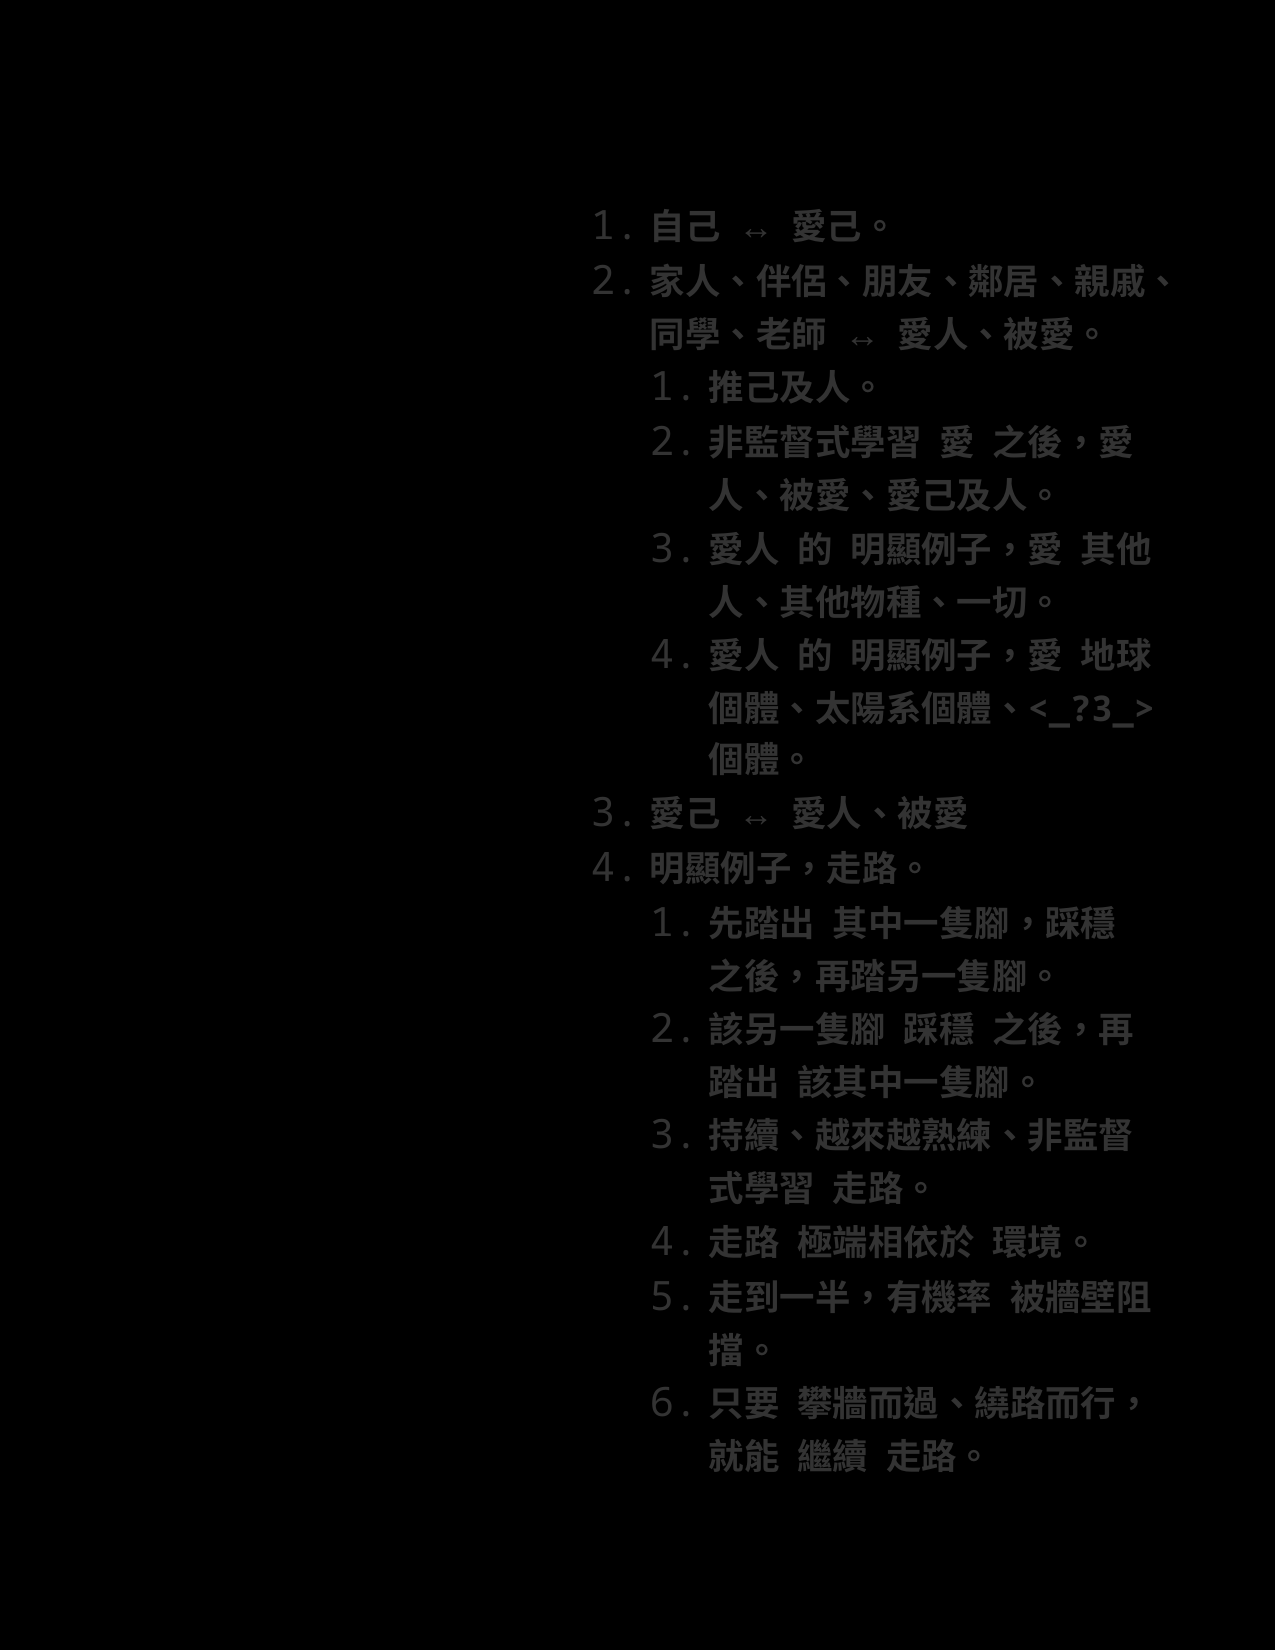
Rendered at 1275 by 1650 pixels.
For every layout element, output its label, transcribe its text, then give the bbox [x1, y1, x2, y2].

list 先踏出 其中一隻腳，踩穩 之後，再踏另一隻腳。 [649, 893, 1157, 999]
list 走路 極端相依於 環境。 [649, 1212, 1157, 1267]
list 愛己 ↔ 愛人、被愛 [591, 783, 1157, 838]
list 明顯例子，走路。 [591, 838, 1157, 893]
list 走到一半，有機率 被牆壁阻擋。 [649, 1267, 1157, 1373]
list 非監督式學習 愛 之後，愛人、被愛、愛己及人。 [649, 412, 1157, 519]
list 家人、伴侶、朋友、鄰居、親戚、同學、老師 ↔ 愛人、被愛。 [591, 251, 1157, 357]
list 該另一隻腳 踩穩 之後，再踏出 該其中一隻腳。 [649, 999, 1157, 1106]
list 持續、越來越熟練、非監督式學習 走路。 [649, 1106, 1157, 1212]
list 推己及人。 [649, 357, 1157, 412]
list 自己 ↔ 愛己。 [591, 196, 1157, 251]
list 愛人 的 明顯例子，愛 地球個體、太陽系個體、<_?3_>個體。 [649, 625, 1157, 783]
list 愛人 的 明顯例子，愛 其他人、其他物種、一切。 [649, 519, 1157, 625]
list 只要 攀牆而過、繞路而行，就能 繼續 走路。 [649, 1373, 1157, 1480]
